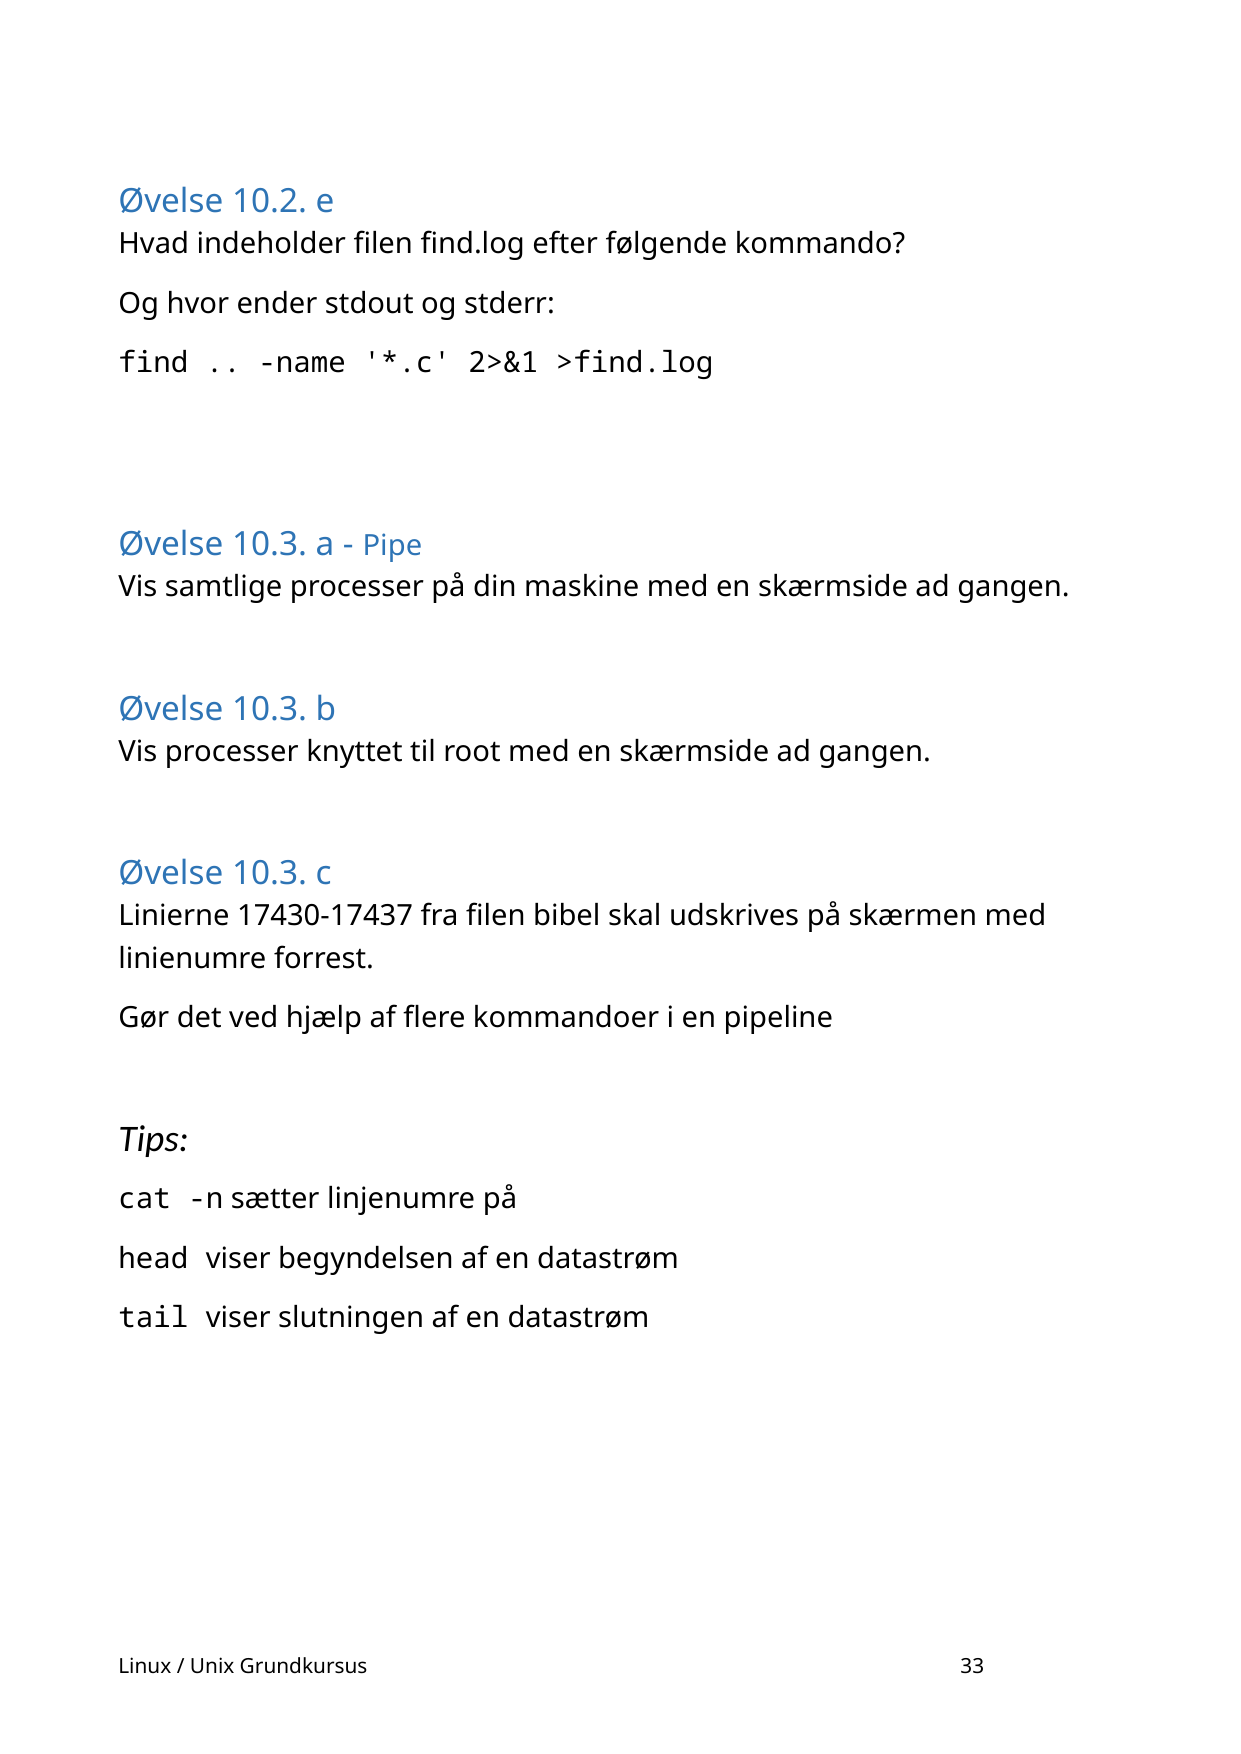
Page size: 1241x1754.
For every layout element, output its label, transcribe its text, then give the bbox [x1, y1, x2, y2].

subtitle Øvelse 10.3. c [118, 849, 1122, 894]
text find .. -name '*.c' 2>&1 >find.log [118, 342, 1122, 381]
text cat -n sætter linjenumre på [118, 1177, 1122, 1217]
text head viser begyndelsen af en datastrøm [118, 1237, 1122, 1277]
text Vis samtlige processer på din maskine med en skærmside ad gangen. [118, 565, 1122, 605]
text Gør det ved hjælp af flere kommandoer i en pipeline [118, 996, 1122, 1036]
text tail viser slutningen af en datastrøm [118, 1296, 1122, 1336]
subtitle Øvelse 10.3. b [118, 684, 1122, 730]
text Og hvor ender stdout og stderr: [118, 282, 1122, 322]
subtitle Øvelse 10.3. a - Pipe [118, 520, 1122, 565]
text Vis processer knyttet til root med en skærmside ad gangen. [118, 730, 1122, 769]
subtitle Øvelse 10.2. e [118, 177, 1122, 223]
text Linierne 17430-17437 fra filen bibel skal udskrives på skærmen med linienumre forrest. [118, 894, 1122, 977]
text Tips: [118, 1115, 1122, 1161]
text Hvad indeholder filen find.log efter følgende kommando? [118, 223, 1122, 262]
